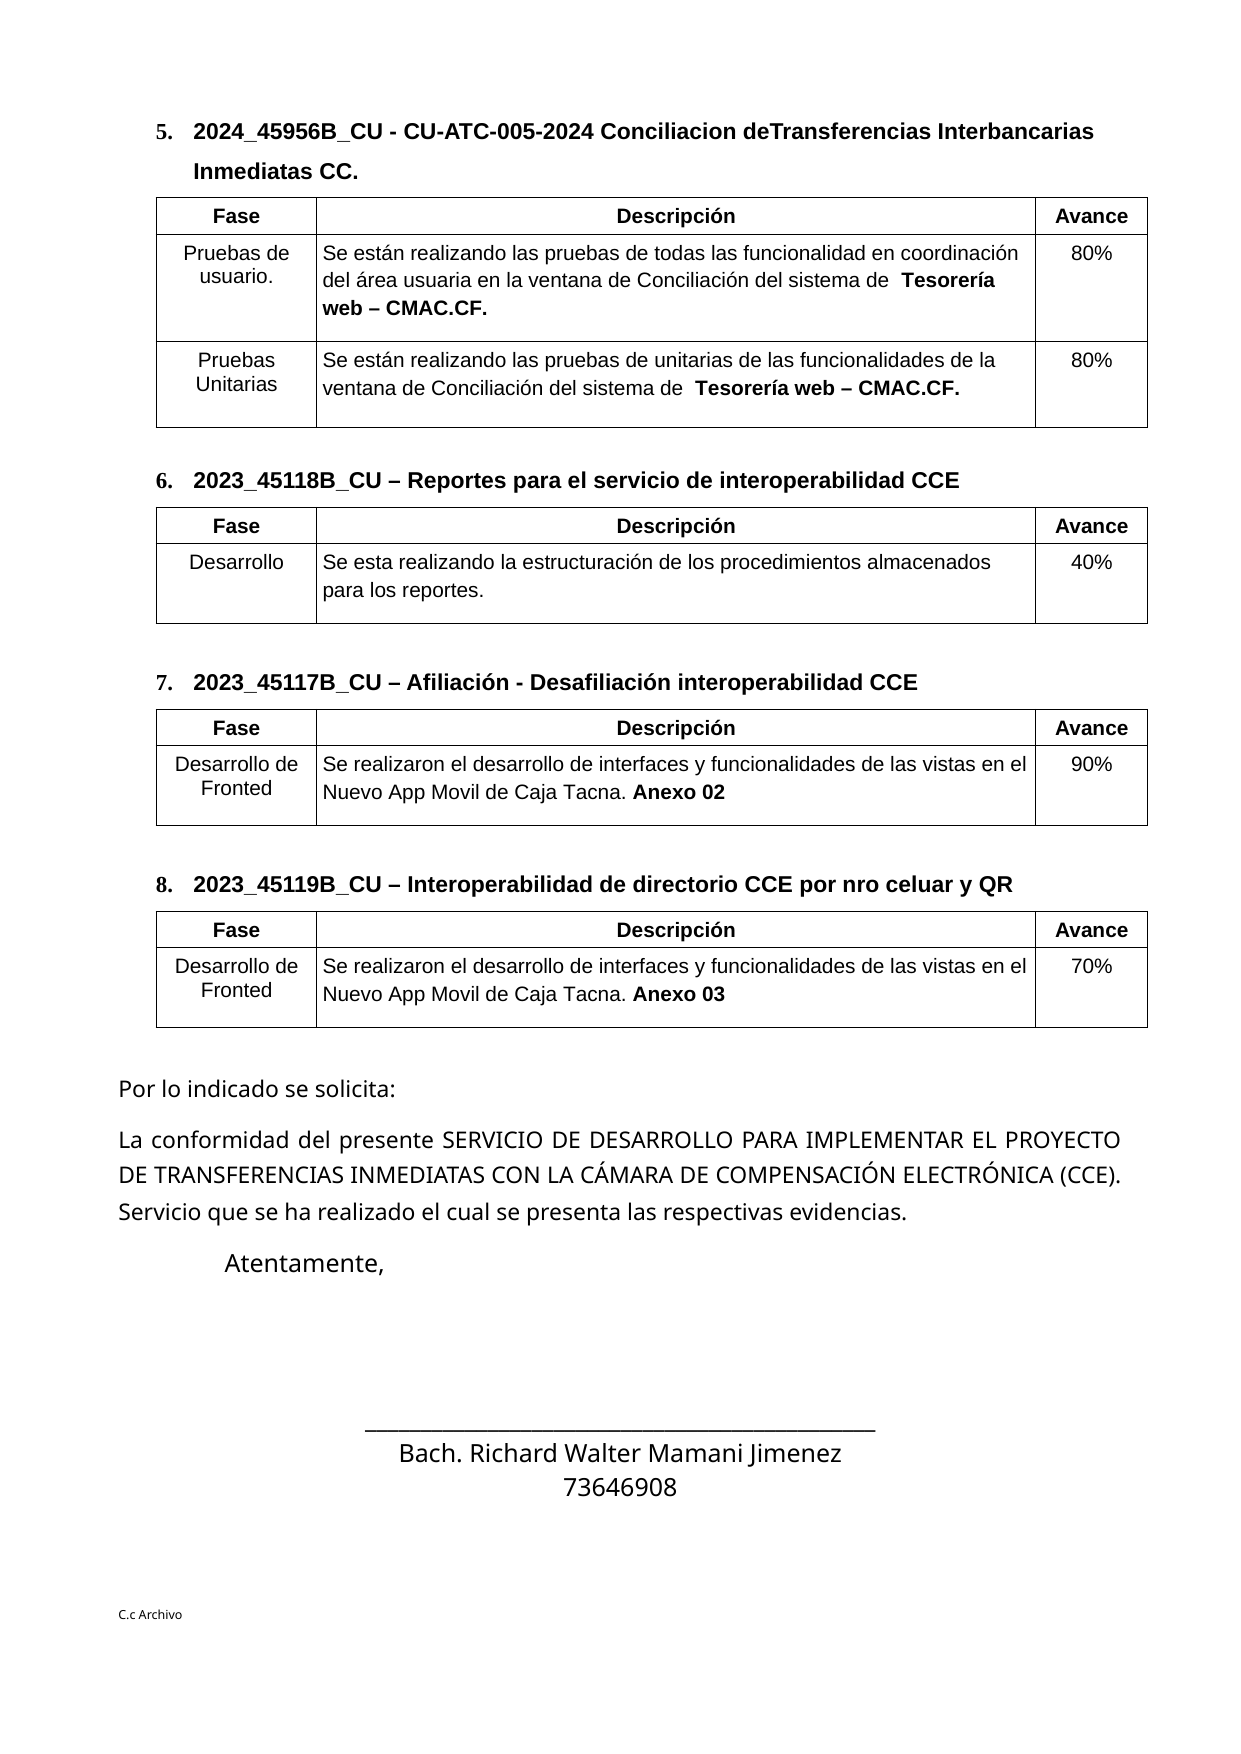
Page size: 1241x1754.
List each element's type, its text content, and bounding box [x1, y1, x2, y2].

table_cell Desarrollo [157, 544, 316, 623]
text ______________________________________________ [118, 1402, 1122, 1436]
text Bach. Richard Walter Mamani Jimenez [118, 1436, 1122, 1470]
text 73646908 [118, 1470, 1122, 1504]
table_cell 70% [1036, 948, 1147, 1027]
table_cell Se realizaron el desarrollo de interfaces y funcionalidades de las vistas en el Nuevo App Movil de Caja Tacna. Anexo 02 [317, 746, 1035, 825]
table_cell Se esta realizando la estructuración de los procedimientos almacenados para los reportes. [317, 544, 1035, 623]
table_cell 80% [1036, 235, 1147, 341]
table_cell 40% [1036, 544, 1147, 623]
table_header Fase [157, 912, 316, 947]
table_cell Pruebas de usuario. [157, 235, 316, 341]
table_header Avance [1036, 198, 1147, 234]
table_header Descripción [317, 912, 1035, 947]
list 2023_45117B_CU – Afiliación - Desafiliación interoperabilidad CCE [156, 669, 1122, 696]
table_cell Pruebas Unitarias [157, 342, 316, 427]
text La conformidad del presente SERVICIO DE DESARROLLO PARA IMPLEMENTAR EL PROYECTO DE TRANSFERENCIAS INMEDIATAS CON LA CÁMARA DE COMPENSACIÓN ELECTRÓNICA (CCE). Servicio que se ha realizado el cual se presenta las respectivas evidencias. [118, 1123, 1122, 1227]
table_cell 80% [1036, 342, 1147, 427]
table_header Avance [1036, 912, 1147, 947]
table_cell Desarrollo de Fronted [157, 948, 316, 1027]
table_header Descripción [317, 710, 1035, 745]
table_header Descripción [317, 198, 1035, 234]
list 2023_45118B_CU – Reportes para el servicio de interoperabilidad CCE [156, 467, 1122, 493]
text Por lo indicado se solicita: [118, 1073, 1122, 1104]
table_header Descripción [317, 508, 1035, 543]
table_cell Desarrollo de Fronted [157, 746, 316, 825]
text C.c Archivo [118, 1606, 1122, 1623]
table_header Avance [1036, 710, 1147, 745]
table_header Fase [157, 198, 316, 234]
list 2024_45956B_CU - CU-ATC-005-2024 Conciliacion deTransferencias Interbancarias Inmediatas CC. [156, 118, 1122, 184]
table_cell Se están realizando las pruebas de todas las funcionalidad en coordinación del área usuaria en la ventana de Conciliación del sistema de Tesorería web – CMAC.CF. [317, 235, 1035, 341]
table_header Avance [1036, 508, 1147, 543]
text Atentamente, [118, 1246, 1122, 1280]
table_header Fase [157, 710, 316, 745]
list 2023_45119B_CU – Interoperabilidad de directorio CCE por nro celuar y QR [156, 871, 1122, 897]
table_cell 90% [1036, 746, 1147, 825]
table_cell Se realizaron el desarrollo de interfaces y funcionalidades de las vistas en el Nuevo App Movil de Caja Tacna. Anexo 03 [317, 948, 1035, 1027]
table_header Fase [157, 508, 316, 543]
table_cell Se están realizando las pruebas de unitarias de las funcionalidades de la ventana de Conciliación del sistema de Tesorería web – CMAC.CF. [317, 342, 1035, 427]
